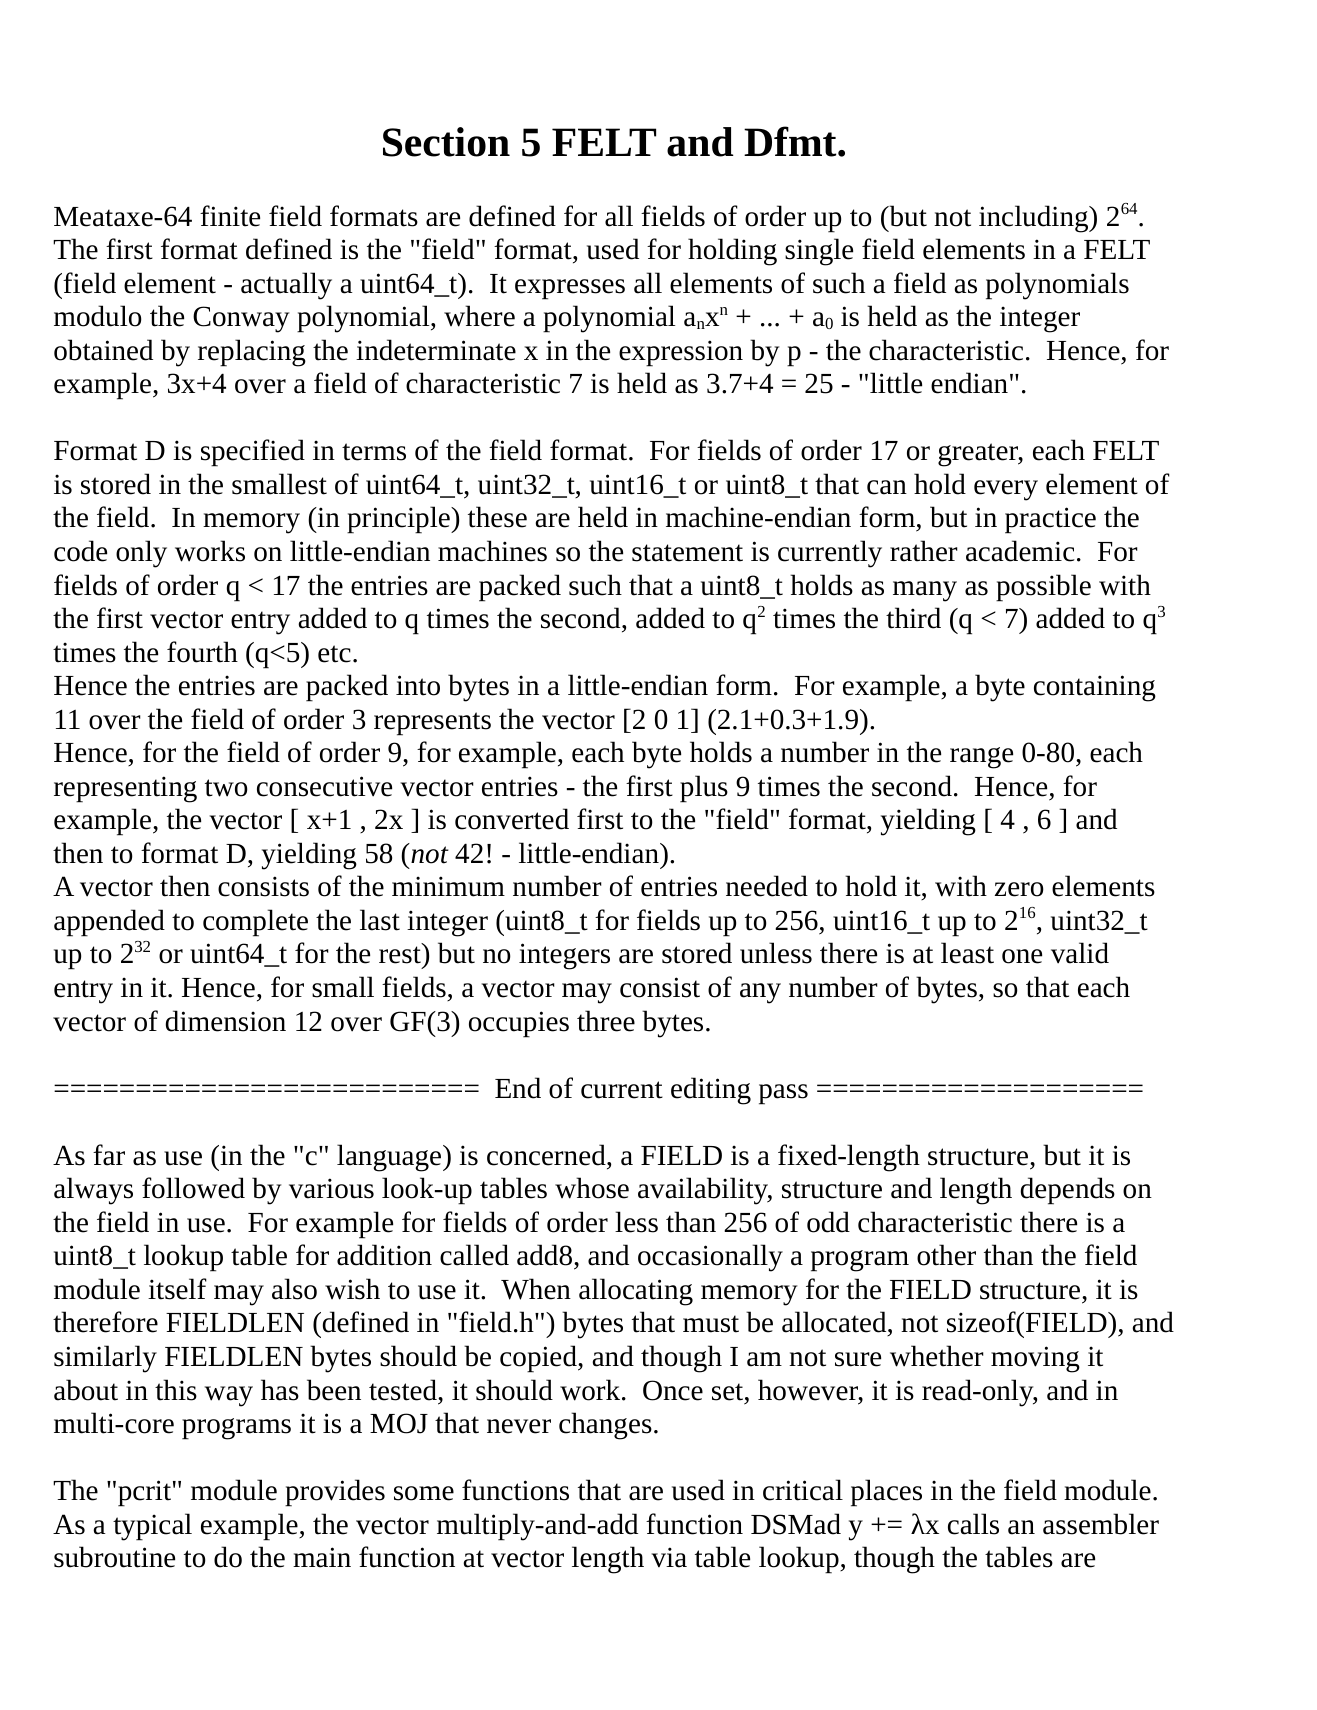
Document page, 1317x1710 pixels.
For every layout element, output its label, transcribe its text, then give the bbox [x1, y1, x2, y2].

text Format D is specified in terms of the field format. For fields of order 17 or greater, each FELT is stored in the smallest of uint64_t, uint32_t, uint16_t or uint8_t that can hold every element of the field. In memory (in principle) these are held in machine-endian form, but in practice the code only works on little-endian machines so the statement is currently rather academic. For fields of order q < 17 the entries are packed such that a uint8_t holds as many as possible with the first vector entry added to q times the second, added to q2 times the third (q < 7) added to q3 times the fourth (q<5) etc. [53, 433, 1174, 668]
text ========================== End of current editing pass ==================== [53, 1071, 1174, 1104]
text Hence the entries are packed into bytes in a little-endian form. For example, a byte containing 11 over the field of order 3 represents the vector [2 0 1] (2.1+0.3+1.9). [53, 668, 1174, 735]
text A vector then consists of the minimum number of entries needed to hold it, with zero elements appended to complete the last integer (uint8_t for fields up to 256, uint16_t up to 216, uint32_t up to 232 or uint64_t for the rest) but no integers are stored unless there is at least one valid entry in it. Hence, for small fields, a vector may consist of any number of bytes, so that each vector of dimension 12 over GF(3) occupies three bytes. [53, 869, 1174, 1037]
text Section 5 FELT and Dfmt. [53, 117, 1174, 165]
text Meataxe-64 finite field formats are defined for all fields of order up to (but not including) 264. The first format defined is the "field" format, used for holding single field elements in a FELT (field element - actually a uint64_t). It expresses all elements of such a field as polynomials modulo the Conway polynomial, where a polynomial anxn + ... + a0 is held as the integer obtained by replacing the indeterminate x in the expression by p - the characteristic. Hence, for example, 3x+4 over a field of characteristic 7 is held as 3.7+4 = 25 - "little endian". [53, 199, 1174, 400]
text As far as use (in the "c" language) is concerned, a FIELD is a fixed-length structure, but it is always followed by various look-up tables whose availability, structure and length depends on the field in use. For example for fields of order less than 256 of odd characteristic there is a uint8_t lookup table for addition called add8, and occasionally a program other than the field module itself may also wish to use it. When allocating memory for the FIELD structure, it is therefore FIELDLEN (defined in "field.h") bytes that must be allocated, not sizeof(FIELD), and similarly FIELDLEN bytes should be copied, and though I am not sure whether moving it about in this way has been tested, it should work. Once set, however, it is read-only, and in multi-core programs it is a MOJ that never changes. [53, 1138, 1174, 1440]
text The "pcrit" module provides some functions that are used in critical places in the field module. As a typical example, the vector multiply-and-add function DSMad y += λx calls an assembler subroutine to do the main function at vector length via table lookup, though the tables are [53, 1473, 1174, 1574]
text Hence, for the field of order 9, for example, each byte holds a number in the range 0-80, each representing two consecutive vector entries - the first plus 9 times the second. Hence, for example, the vector [ x+1 , 2x ] is converted first to the "field" format, yielding [ 4 , 6 ] and then to format D, yielding 58 (not 42! - little-endian). [53, 735, 1174, 869]
